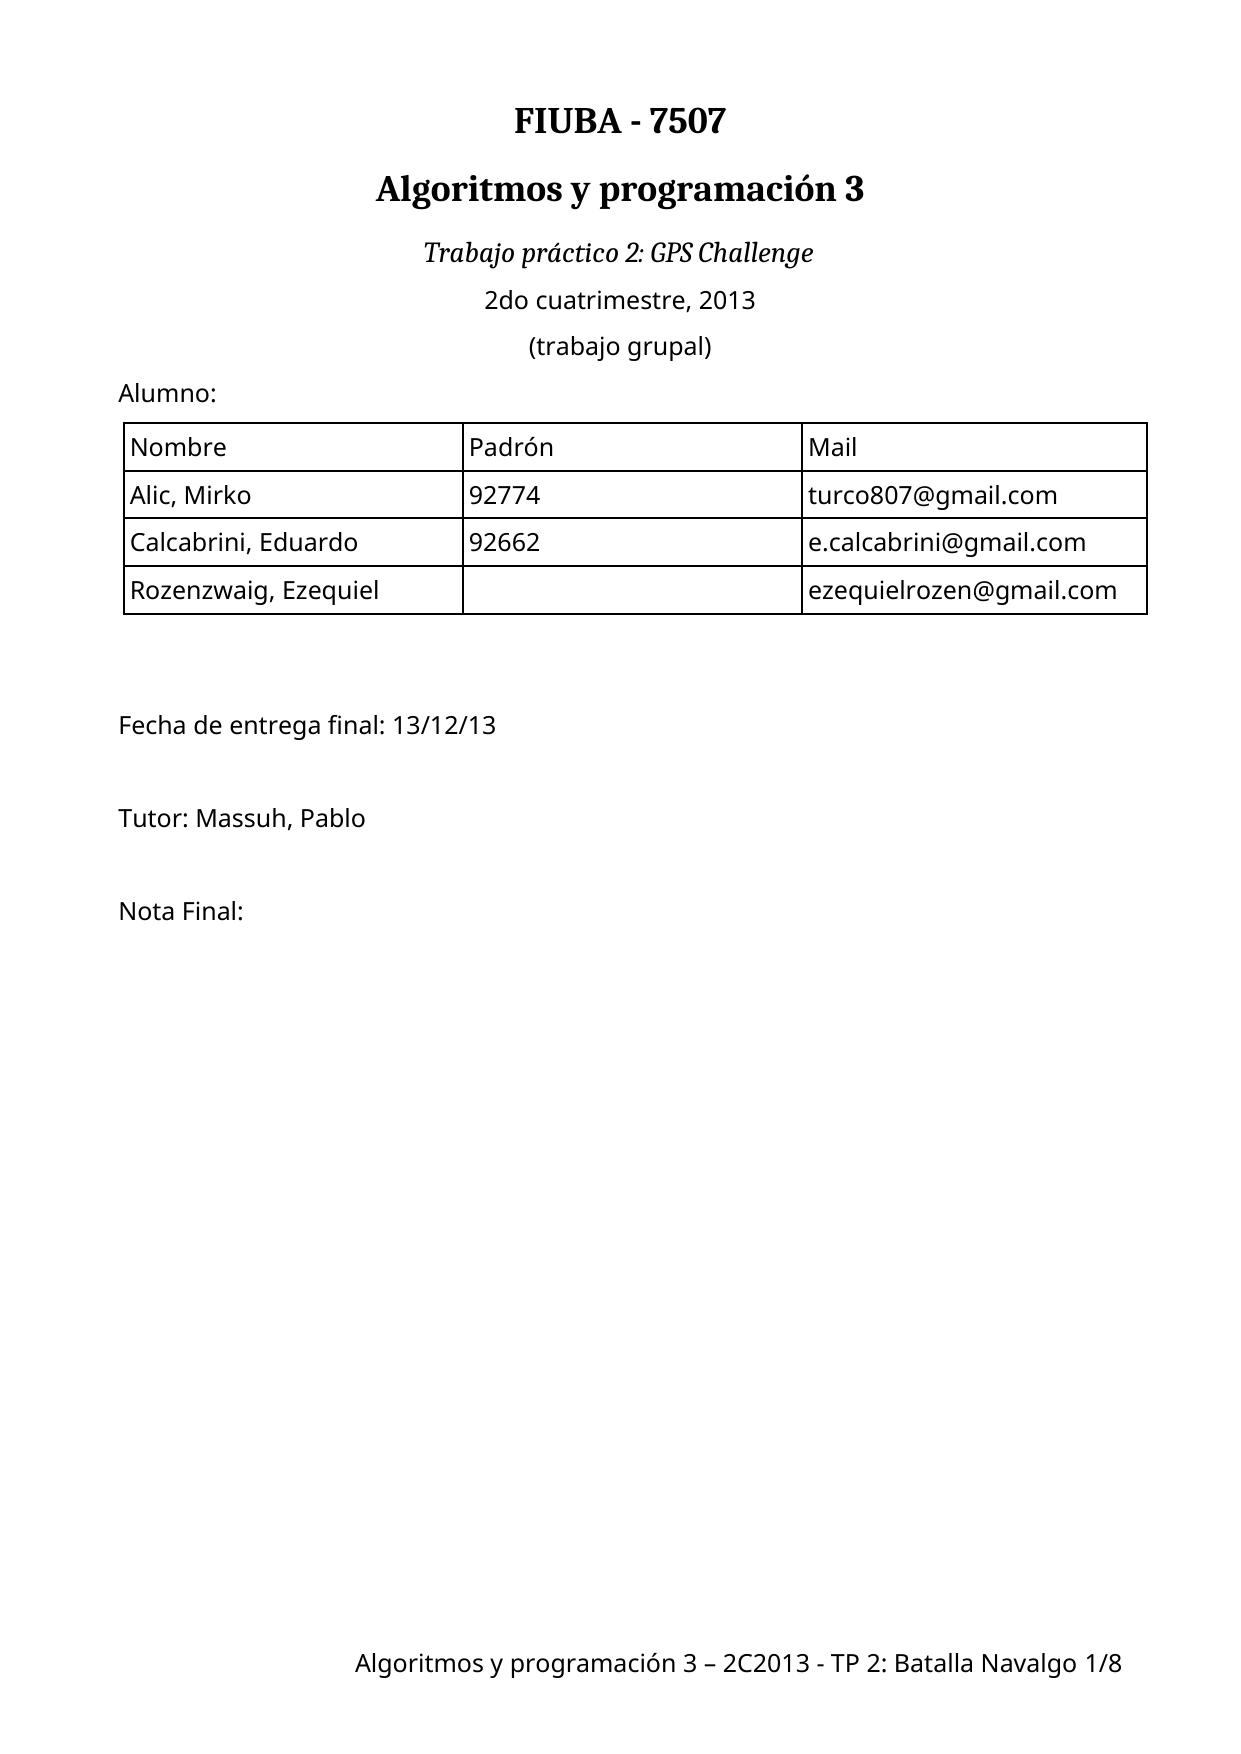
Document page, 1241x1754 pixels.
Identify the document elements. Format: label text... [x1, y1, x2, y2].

text FIUBA - 7507 [118, 100, 1122, 143]
table_cell 92662 [464, 519, 801, 565]
table_cell ezequielrozen@gmail.com [803, 567, 1146, 612]
table_header Padrón [464, 424, 801, 469]
table_cell 92774 [464, 472, 801, 517]
table_cell turco807@gmail.com [803, 472, 1146, 517]
text Fecha de entrega final: 13/12/13 [118, 708, 1122, 742]
table_cell e.calcabrini@gmail.com [803, 519, 1146, 565]
text Algoritmos y programación 3 [118, 168, 1122, 211]
table_cell Calcabrini, Eduardo [125, 519, 462, 565]
text Tutor: Massuh, Pablo [118, 801, 1122, 835]
text 2do cuatrimestre, 2013 [118, 282, 1122, 316]
table_header Nombre [125, 424, 462, 469]
table_cell Rozenzwaig, Ezequiel [125, 567, 462, 612]
text Trabajo práctico 2: GPS Challenge [118, 236, 1122, 270]
text (trabajo grupal) [118, 329, 1122, 363]
table_cell [464, 567, 801, 612]
table_header Mail [803, 424, 1146, 469]
table_cell Alic, Mirko [125, 472, 462, 517]
text Nota Final: [118, 894, 1122, 928]
text Alumno: [118, 375, 1122, 409]
